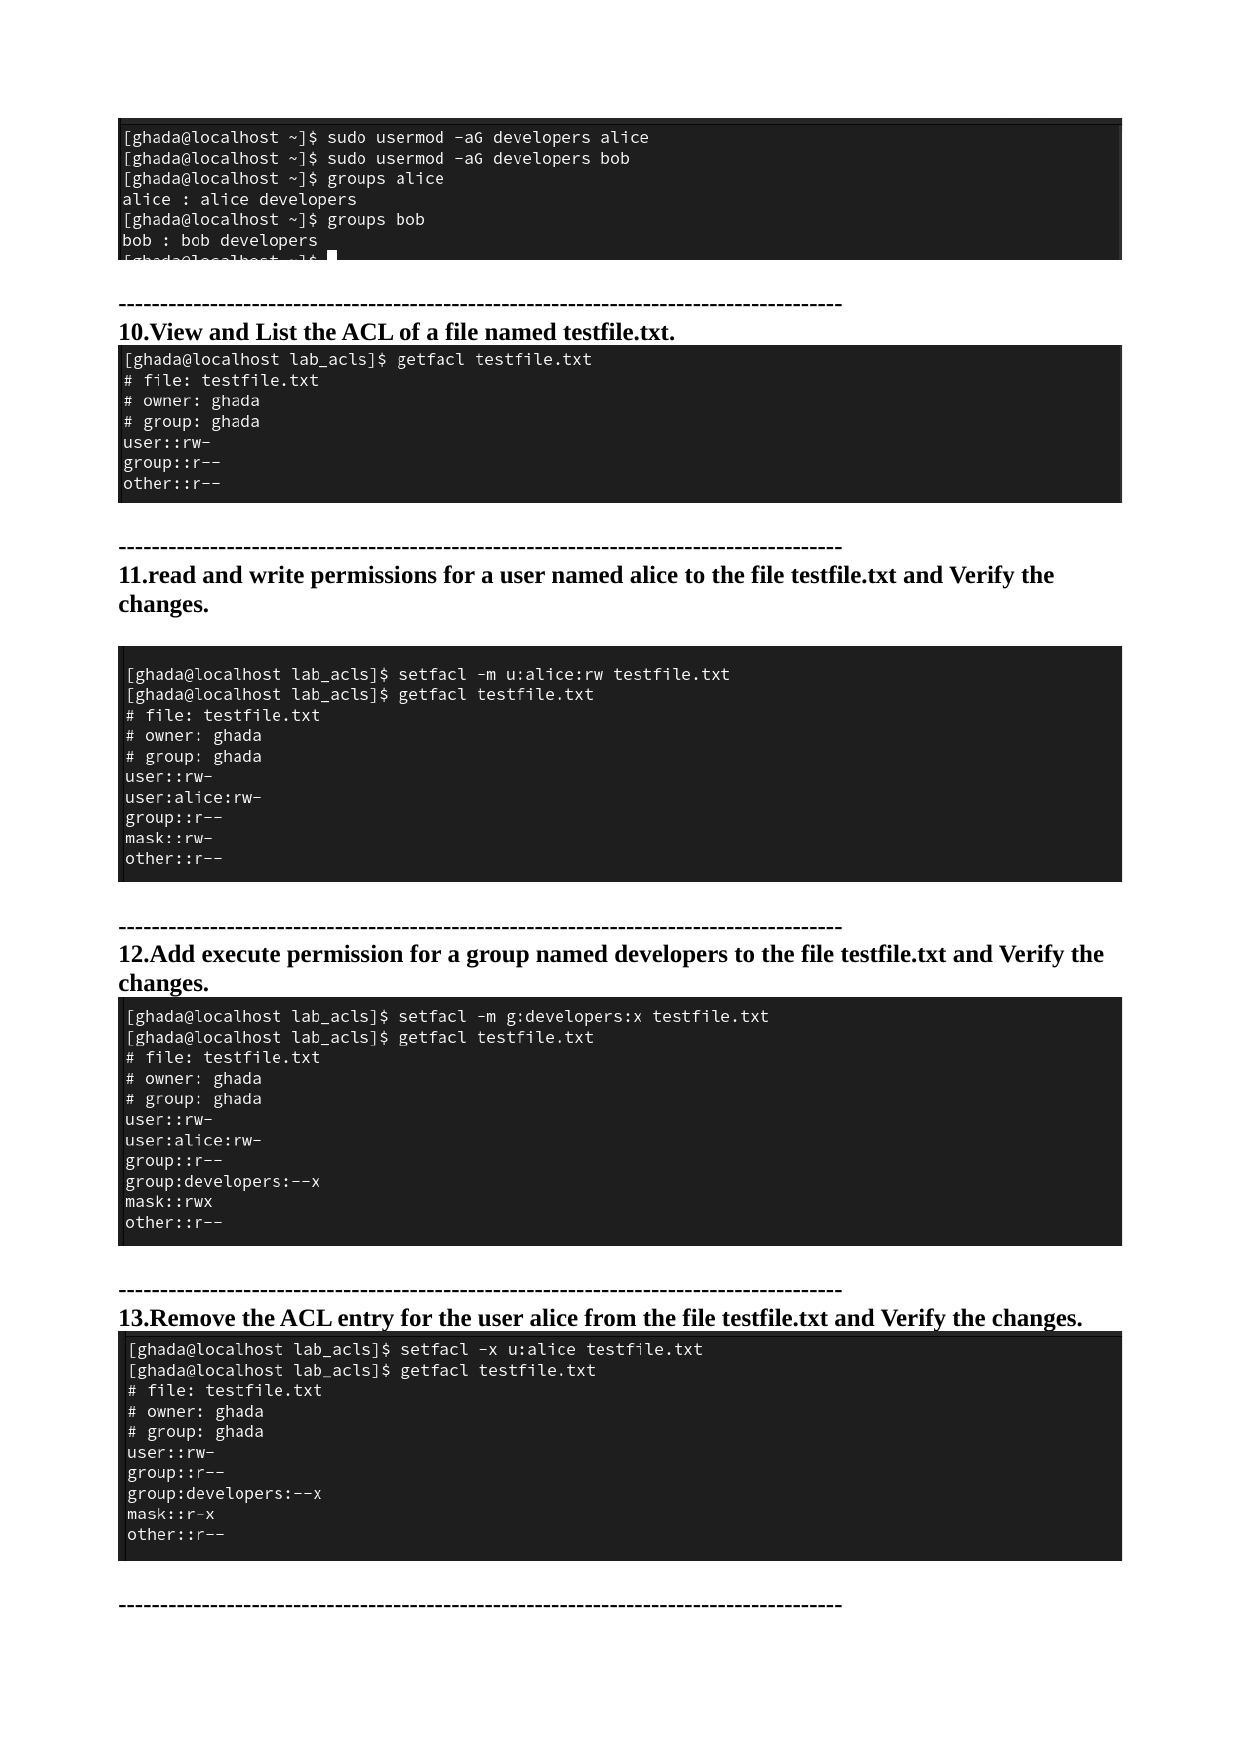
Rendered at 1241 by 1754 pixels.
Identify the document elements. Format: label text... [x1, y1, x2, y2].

text --------------------------------------------------------------------------------------- [118, 1589, 1122, 1618]
text 10.View and List the ACL of a file named testfile.txt. [118, 317, 1122, 345]
text 13.Remove the ACL entry for the user alice from the file testfile.txt and Verify the changes. [118, 1303, 1122, 1331]
picture [118, 646, 1123, 882]
text --------------------------------------------------------------------------------------- [118, 911, 1122, 939]
picture [118, 118, 1123, 260]
text --------------------------------------------------------------------------------------- [118, 531, 1122, 560]
text --------------------------------------------------------------------------------------- [118, 1274, 1122, 1303]
text 11.read and write permissions for a user named alice to the file testfile.txt and Verify the changes. [118, 560, 1122, 617]
picture [118, 1331, 1123, 1561]
picture [118, 997, 1123, 1246]
text --------------------------------------------------------------------------------------- [118, 288, 1122, 317]
text 12.Add execute permission for a group named developers to the file testfile.txt and Verify the changes. [118, 939, 1122, 997]
picture [118, 345, 1123, 503]
